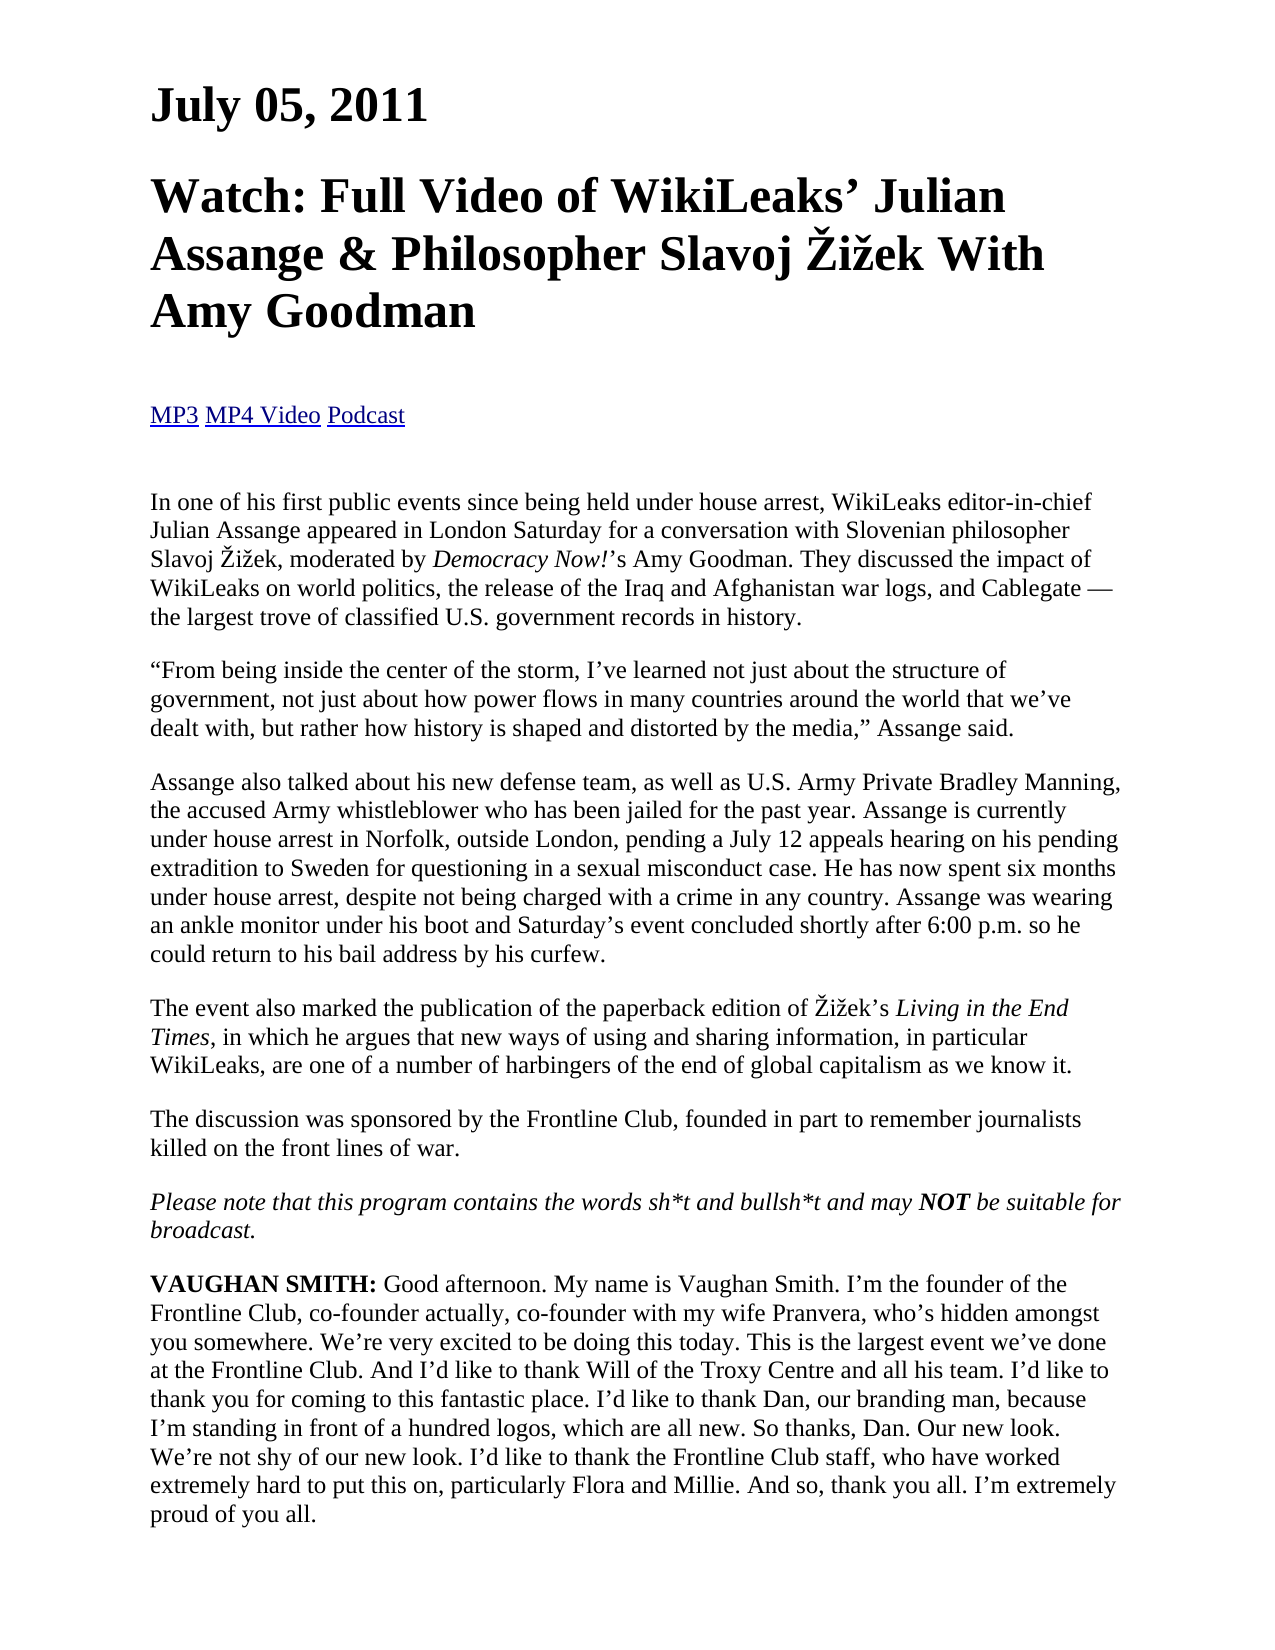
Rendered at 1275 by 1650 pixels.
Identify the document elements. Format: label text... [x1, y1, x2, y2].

text In one of his first public events since being held under house arrest, WikiLeaks editor-in-chief Julian Assange appeared in London Saturday for a conversation with Slovenian philosopher Slavoj Žižek, moderated by Democracy Now!’s Amy Goodman. They discussed the impact of WikiLeaks on world politics, the release of the Iraq and Afghanistan war logs, and Cablegate — the largest trove of classified U.S. government records in history. [150, 487, 1125, 630]
text July 05, 2011 [150, 75, 1125, 132]
text Please note that this program contains the words sh*t and bullsh*t and may NOT be suitable for broadcast. [150, 1187, 1125, 1244]
text Watch: Full Video of WikiLeaks’ Julian Assange & Philosopher Slavoj Žižek With Amy Goodman [150, 166, 1125, 338]
text “From being inside the center of the storm, I’ve learned not just about the structure of government, not just about how power flows in many countries around the world that we’ve dealt with, but rather how history is shaped and distorted by the media,” Assange said. [150, 655, 1125, 742]
text The event also marked the publication of the paperback edition of Žižek’s Living in the End Times, in which he argues that new ways of using and sharing information, in particular WikiLeaks, are one of a number of harbingers of the end of global capitalism as we know it. [150, 993, 1125, 1079]
text VAUGHAN SMITH: Good afternoon. My name is Vaughan Smith. I’m the founder of the Frontline Club, co-founder actually, co-founder with my wife Pranvera, who’s hidden amongst you somewhere. We’re very excited to be doing this today. This is the largest event we’ve done at the Frontline Club. And I’d like to thank Will of the Troxy Centre and all his team. I’d like to thank you for coming to this fantastic place. I’d like to thank Dan, our branding man, because I’m standing in front of a hundred logos, which are all new. So thanks, Dan. Our new look. We’re not shy of our new look. I’d like to thank the Frontline Club staff, who have worked extremely hard to put this on, particularly Flora and Millie. And so, thank you all. I’m extremely proud of you all. [150, 1269, 1125, 1528]
text The discussion was sponsored by the Frontline Club, founded in part to remember journalists killed on the front lines of war. [150, 1104, 1125, 1162]
text MP3 MP4 Video Podcast [150, 400, 1125, 429]
text Assange also talked about his new defense team, as well as U.S. Army Private Bradley Manning, the accused Army whistleblower who has been jailed for the past year. Assange is currently under house arrest in Norfolk, outside London, pending a July 12 appeals hearing on his pending extradition to Sweden for questioning in a sexual misconduct case. He has now spent six months under house arrest, despite not being charged with a crime in any country. Assange was wearing an ankle monitor under his boot and Saturday’s event concluded shortly after 6:00 p.m. so he could return to his bail address by his curfew. [150, 767, 1125, 968]
